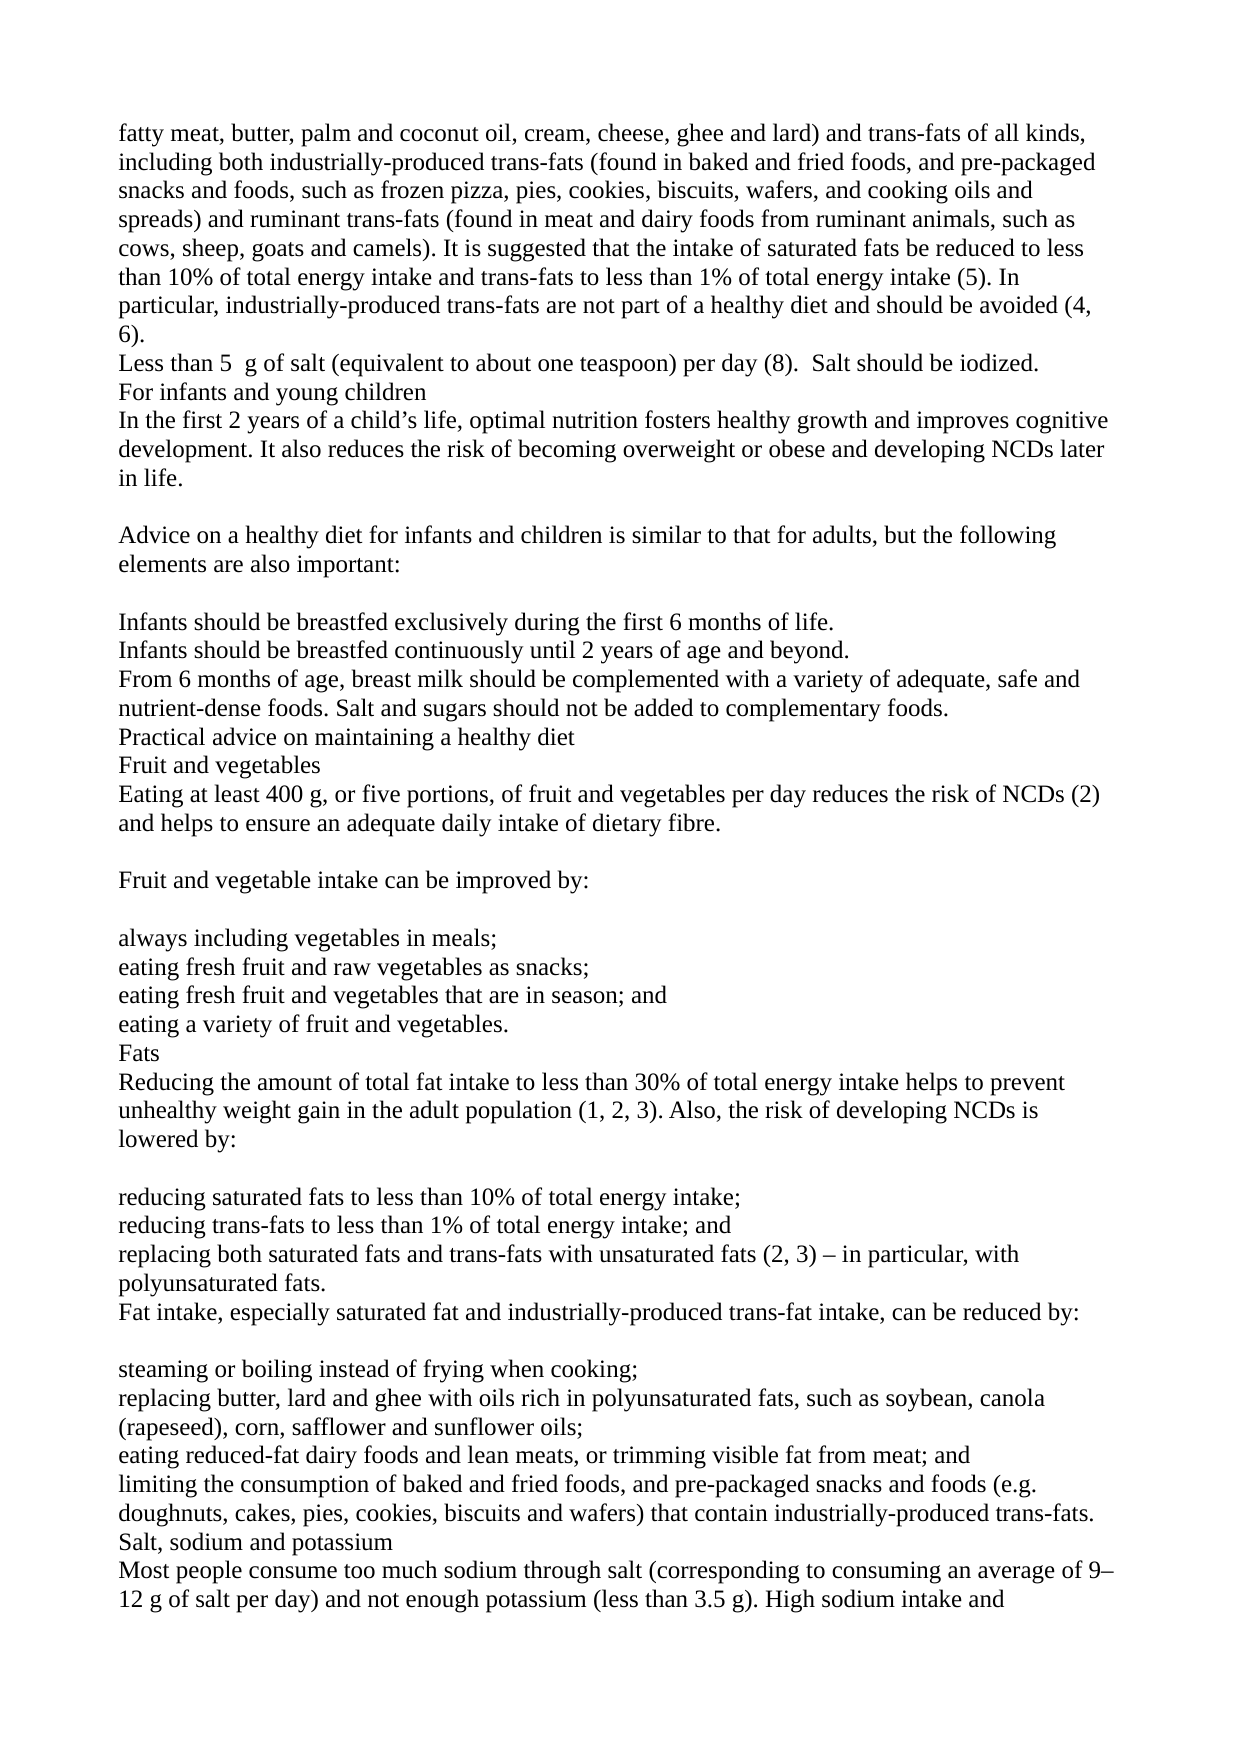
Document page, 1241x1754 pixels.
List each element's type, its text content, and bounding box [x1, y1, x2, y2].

text replacing both saturated fats and trans-fats with unsaturated fats (2, 3) – in particular, with polyunsaturated fats. [118, 1239, 1122, 1297]
text Infants should be breastfed exclusively during the first 6 months of life. [118, 607, 1122, 636]
text fatty meat, butter, palm and coconut oil, cream, cheese, ghee and lard) and trans-fats of all kinds, including both industrially-produced trans-fats (found in baked and fried foods, and pre-packaged snacks and foods, such as frozen pizza, pies, cookies, biscuits, wafers, and cooking oils and spreads) and ruminant trans-fats (found in meat and dairy foods from ruminant animals, such as cows, sheep, goats and camels). It is suggested that the intake of saturated fats be reduced to less than 10% of total energy intake and trans-fats to less than 1% of total energy intake (5). In particular, industrially-produced trans-fats are not part of a healthy diet and should be avoided (4, 6). [118, 118, 1122, 348]
text Infants should be breastfed continuously until 2 years of age and beyond. [118, 636, 1122, 664]
text Fats [118, 1038, 1122, 1067]
text always including vegetables in meals; [118, 923, 1122, 952]
text eating fresh fruit and raw vegetables as snacks; [118, 952, 1122, 981]
text steaming or boiling instead of frying when cooking; [118, 1354, 1122, 1383]
text Fruit and vegetable intake can be improved by: [118, 866, 1122, 894]
text replacing butter, lard and ghee with oils rich in polyunsaturated fats, such as soybean, canola (rapeseed), corn, safflower and sunflower oils; [118, 1383, 1122, 1441]
text In the first 2 years of a child’s life, optimal nutrition fosters healthy growth and improves cognitive development. It also reduces the risk of becoming overweight or obese and developing NCDs later in life. [118, 406, 1122, 492]
text Practical advice on maintaining a healthy diet [118, 722, 1122, 751]
text Less than 5 g of salt (equivalent to about one teaspoon) per day (8). Salt should be iodized. [118, 348, 1122, 377]
text Most people consume too much sodium through salt (corresponding to consuming an average of 9–12 g of salt per day) and not enough potassium (less than 3.5 g). High sodium intake and [118, 1556, 1122, 1613]
text eating fresh fruit and vegetables that are in season; and [118, 981, 1122, 1009]
text eating reduced-fat dairy foods and lean meats, or trimming visible fat from meat; and [118, 1441, 1122, 1469]
text Fruit and vegetables [118, 751, 1122, 779]
text Eating at least 400 g, or five portions, of fruit and vegetables per day reduces the risk of NCDs (2) and helps to ensure an adequate daily intake of dietary fibre. [118, 779, 1122, 837]
text For infants and young children [118, 377, 1122, 406]
text reducing saturated fats to less than 10% of total energy intake; [118, 1182, 1122, 1211]
text Fat intake, especially saturated fat and industrially-produced trans-fat intake, can be reduced by: [118, 1297, 1122, 1326]
text From 6 months of age, breast milk should be complemented with a variety of adequate, safe and nutrient-dense foods. Salt and sugars should not be added to complementary foods. [118, 664, 1122, 722]
text Salt, sodium and potassium [118, 1527, 1122, 1556]
text limiting the consumption of baked and fried foods, and pre-packaged snacks and foods (e.g. doughnuts, cakes, pies, cookies, biscuits and wafers) that contain industrially-produced trans-fats. [118, 1469, 1122, 1527]
text eating a variety of fruit and vegetables. [118, 1009, 1122, 1038]
text reducing trans-fats to less than 1% of total energy intake; and [118, 1211, 1122, 1239]
text Reducing the amount of total fat intake to less than 30% of total energy intake helps to prevent unhealthy weight gain in the adult population (1, 2, 3). Also, the risk of developing NCDs is lowered by: [118, 1067, 1122, 1153]
text Advice on a healthy diet for infants and children is similar to that for adults, but the following elements are also important: [118, 521, 1122, 578]
